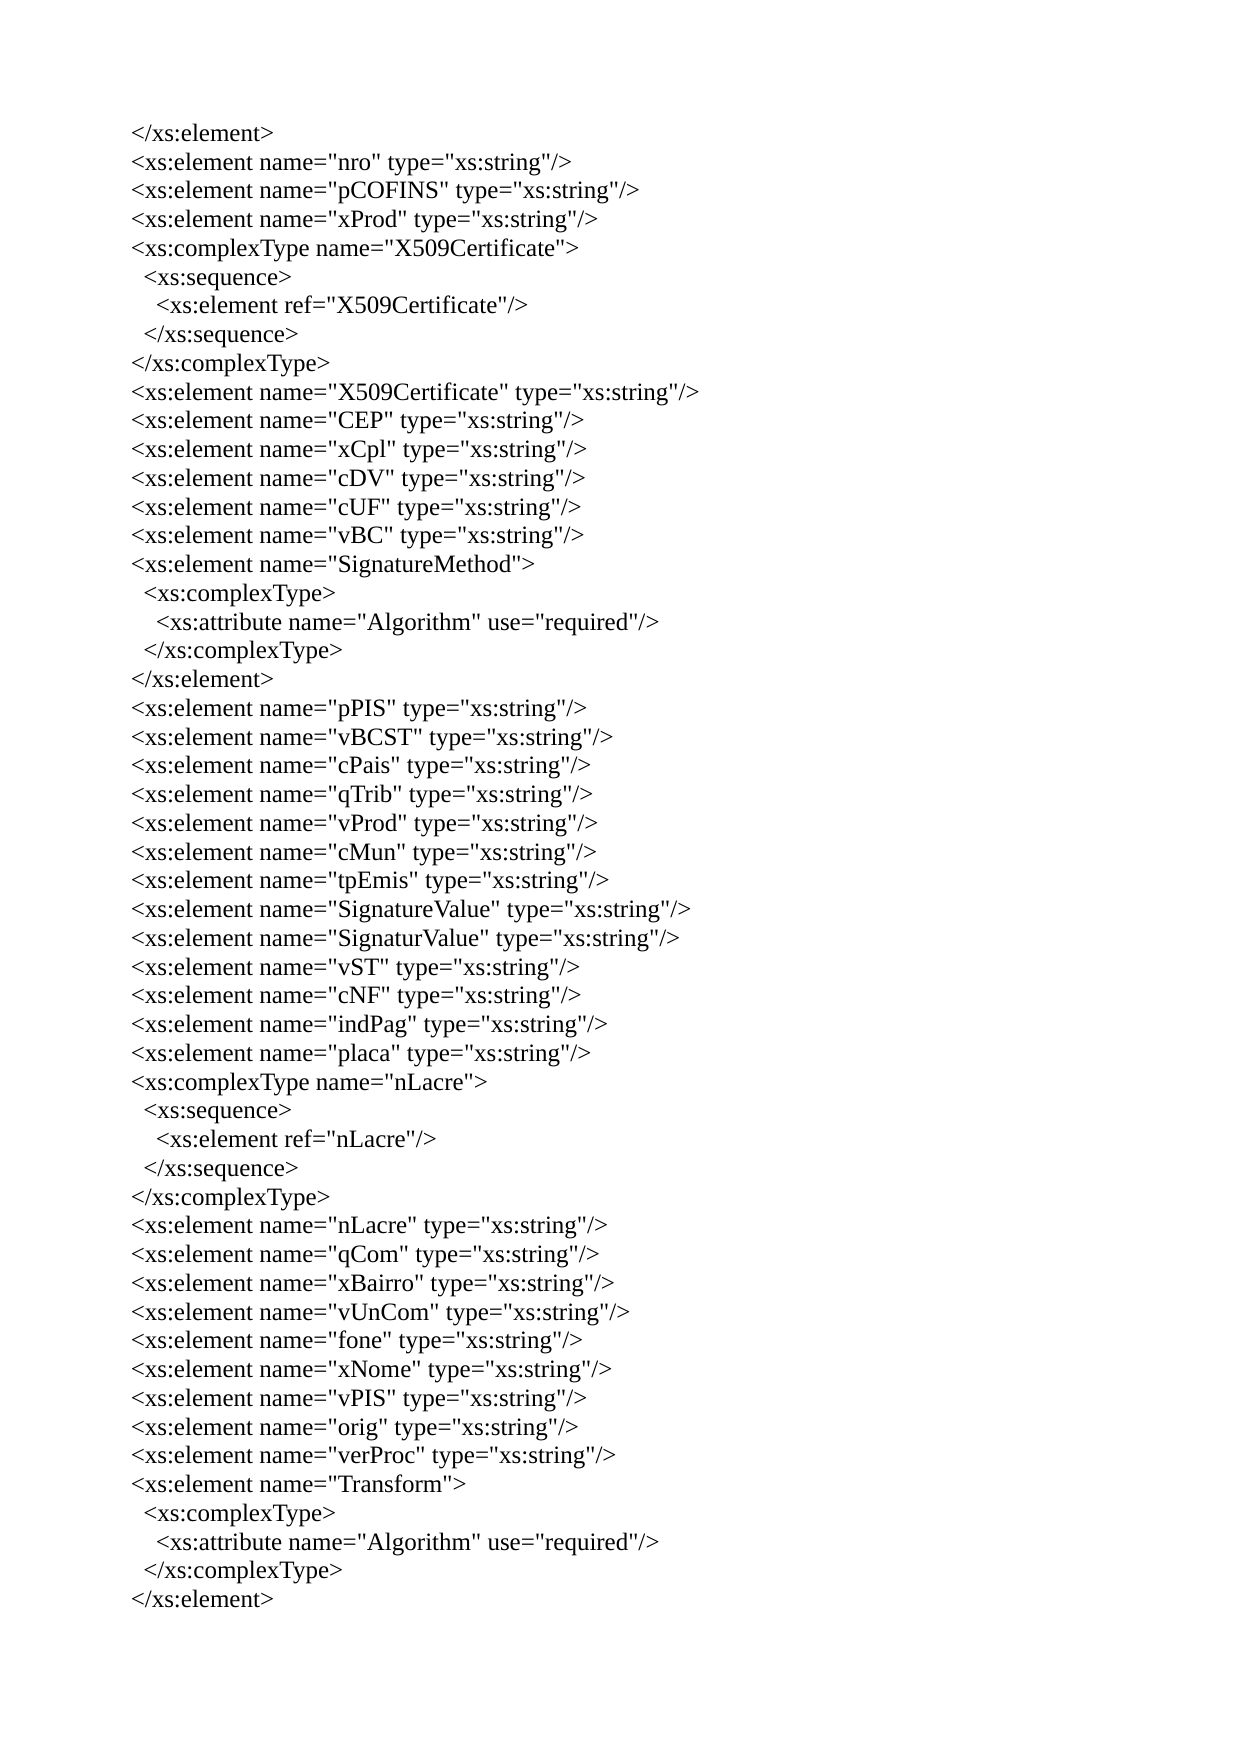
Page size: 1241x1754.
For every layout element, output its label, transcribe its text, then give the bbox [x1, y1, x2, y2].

text <xs:complexType name="nLacre"> [118, 1067, 1122, 1096]
text <xs:complexType> [118, 1498, 1122, 1527]
text <xs:element name="nLacre" type="xs:string"/> [118, 1211, 1122, 1239]
text <xs:element name="cNF" type="xs:string"/> [118, 981, 1122, 1009]
text </xs:element> [118, 1584, 1122, 1613]
text <xs:element name="indPag" type="xs:string"/> [118, 1009, 1122, 1038]
text <xs:element name="orig" type="xs:string"/> [118, 1412, 1122, 1441]
text <xs:complexType name="X509Certificate"> [118, 233, 1122, 262]
text <xs:element name="vBCST" type="xs:string"/> [118, 722, 1122, 751]
text <xs:attribute name="Algorithm" use="required"/> [118, 607, 1122, 636]
text <xs:element name="SignatureMethod"> [118, 549, 1122, 578]
text </xs:complexType> [118, 348, 1122, 377]
text <xs:element name="qCom" type="xs:string"/> [118, 1239, 1122, 1268]
text <xs:element name="cUF" type="xs:string"/> [118, 492, 1122, 521]
text <xs:element name="pCOFINS" type="xs:string"/> [118, 176, 1122, 204]
text <xs:element name="verProc" type="xs:string"/> [118, 1441, 1122, 1469]
text <xs:element name="vUnCom" type="xs:string"/> [118, 1297, 1122, 1326]
text <xs:element name="CEP" type="xs:string"/> [118, 406, 1122, 434]
text <xs:element name="vST" type="xs:string"/> [118, 952, 1122, 981]
text <xs:sequence> [118, 1096, 1122, 1124]
text <xs:element name="qTrib" type="xs:string"/> [118, 779, 1122, 808]
text <xs:attribute name="Algorithm" use="required"/> [118, 1527, 1122, 1556]
text <xs:element name="nro" type="xs:string"/> [118, 147, 1122, 176]
text <xs:element name="vPIS" type="xs:string"/> [118, 1383, 1122, 1412]
text </xs:sequence> [118, 1153, 1122, 1182]
text <xs:element ref="nLacre"/> [118, 1124, 1122, 1153]
text <xs:element name="xProd" type="xs:string"/> [118, 204, 1122, 233]
text <xs:element name="vBC" type="xs:string"/> [118, 521, 1122, 549]
text </xs:complexType> [118, 1556, 1122, 1584]
text <xs:element name="SignaturValue" type="xs:string"/> [118, 923, 1122, 952]
text <xs:element name="SignatureValue" type="xs:string"/> [118, 894, 1122, 923]
text <xs:element name="xBairro" type="xs:string"/> [118, 1268, 1122, 1297]
text <xs:element name="xNome" type="xs:string"/> [118, 1354, 1122, 1383]
text <xs:element name="cPais" type="xs:string"/> [118, 751, 1122, 779]
text <xs:element name="X509Certificate" type="xs:string"/> [118, 377, 1122, 406]
text </xs:sequence> [118, 319, 1122, 348]
text <xs:element name="xCpl" type="xs:string"/> [118, 434, 1122, 463]
text <xs:element name="pPIS" type="xs:string"/> [118, 693, 1122, 722]
text <xs:sequence> [118, 262, 1122, 291]
text <xs:element name="fone" type="xs:string"/> [118, 1326, 1122, 1354]
text </xs:complexType> [118, 636, 1122, 664]
text <xs:element name="vProd" type="xs:string"/> [118, 808, 1122, 837]
text <xs:element name="placa" type="xs:string"/> [118, 1038, 1122, 1067]
text </xs:element> [118, 664, 1122, 693]
text <xs:complexType> [118, 578, 1122, 607]
text <xs:element name="tpEmis" type="xs:string"/> [118, 866, 1122, 894]
text <xs:element ref="X509Certificate"/> [118, 291, 1122, 319]
text <xs:element name="Transform"> [118, 1469, 1122, 1498]
text </xs:complexType> [118, 1182, 1122, 1211]
text <xs:element name="cMun" type="xs:string"/> [118, 837, 1122, 866]
text </xs:element> [118, 118, 1122, 147]
text <xs:element name="cDV" type="xs:string"/> [118, 463, 1122, 492]
